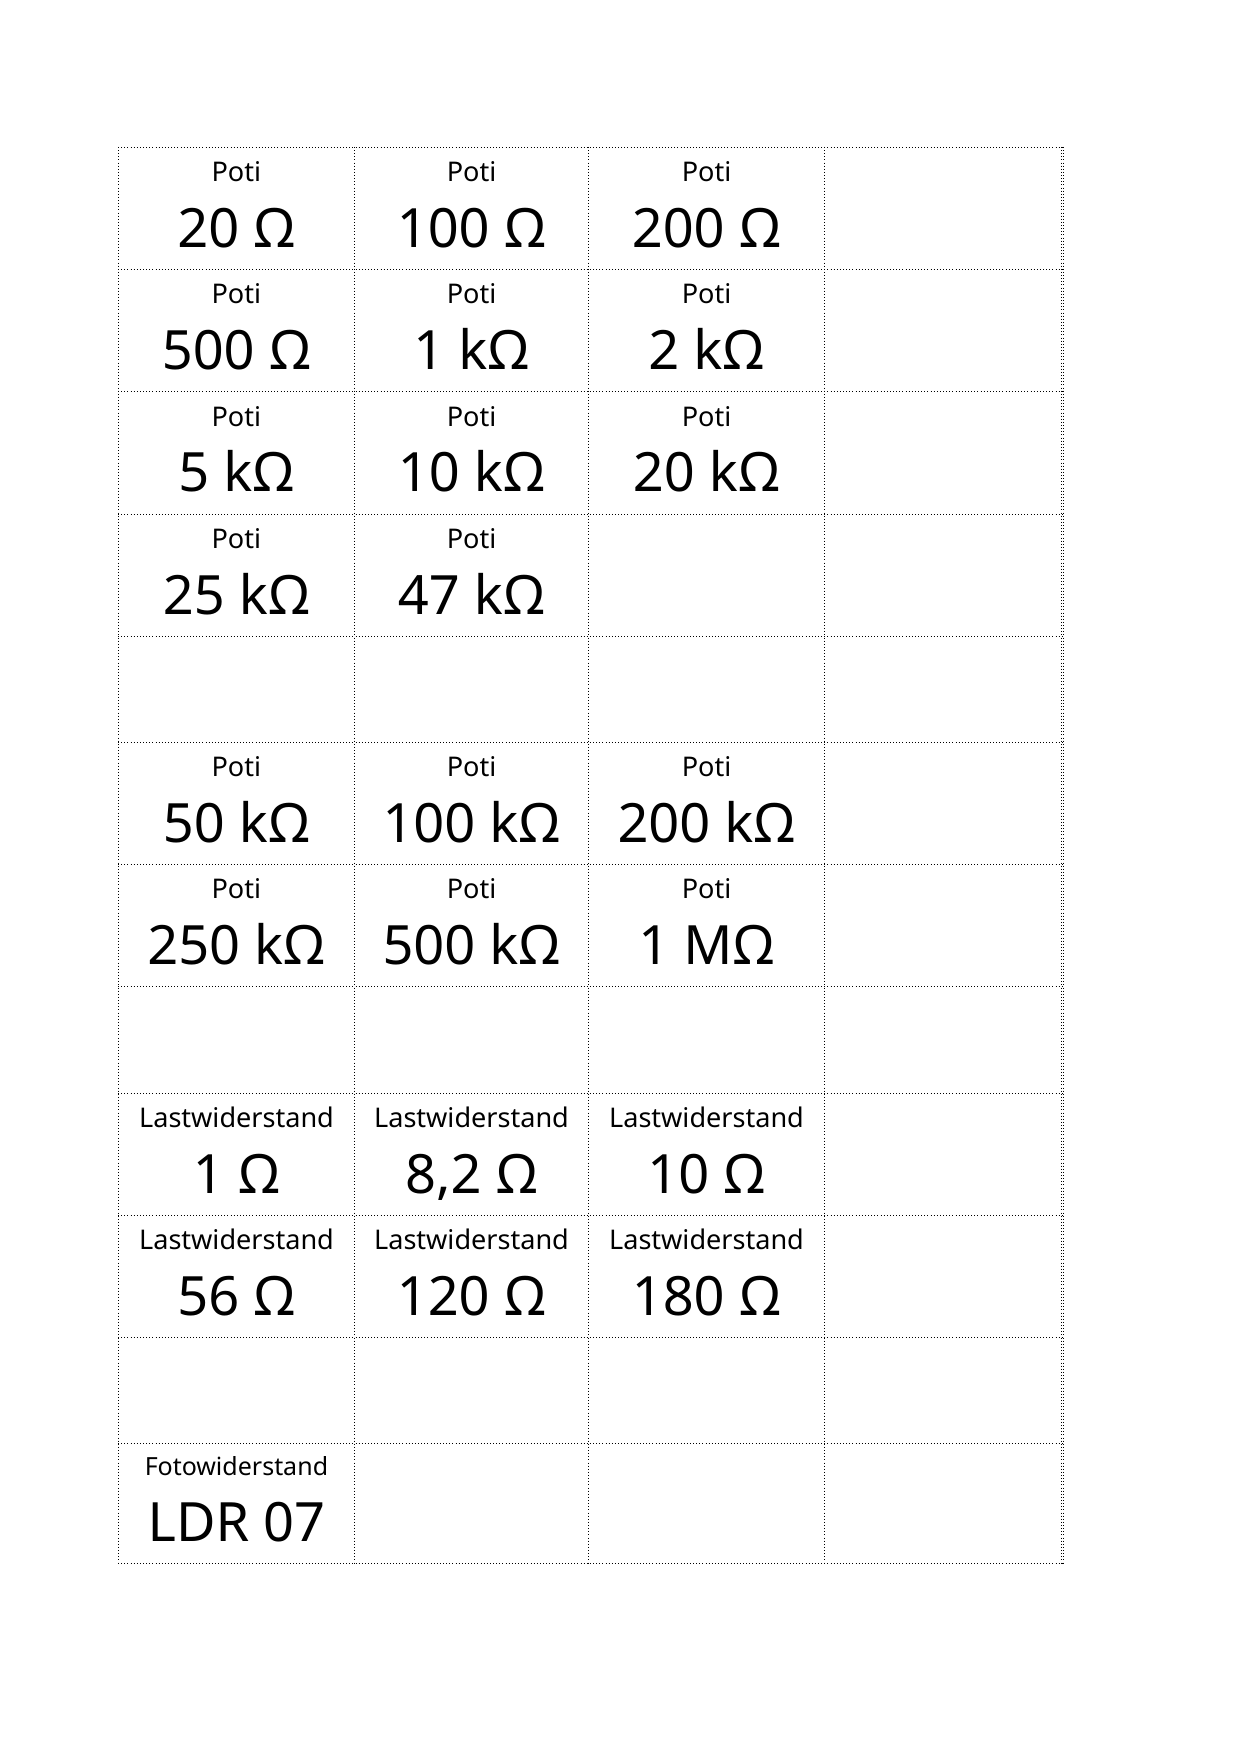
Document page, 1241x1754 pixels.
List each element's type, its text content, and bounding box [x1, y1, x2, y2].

table_header Poti 20 Ω [118, 147, 354, 269]
table_cell [354, 986, 588, 1092]
table_cell [588, 514, 824, 636]
table_cell Poti 200 kΩ [588, 742, 824, 864]
table_cell [824, 1443, 1061, 1562]
table_cell Poti 5 kΩ [118, 391, 354, 513]
table_cell [354, 636, 588, 742]
table_cell [824, 636, 1061, 742]
table_cell [824, 742, 1061, 864]
table_cell [824, 514, 1061, 636]
table_cell [824, 986, 1061, 1092]
table_header Poti 100 Ω [354, 147, 588, 269]
table_cell Lastwiderstand 1 Ω [118, 1093, 354, 1215]
table_cell Lastwiderstand 8,2 Ω [354, 1093, 588, 1215]
table_header Poti 200 Ω [588, 147, 824, 269]
table_cell Lastwiderstand 56 Ω [118, 1215, 354, 1337]
table_cell Poti 2 kΩ [588, 269, 824, 391]
table_cell Poti 50 kΩ [118, 742, 354, 864]
table_cell Poti 250 kΩ [118, 864, 354, 986]
table_cell [824, 269, 1061, 391]
table_cell [118, 636, 354, 742]
table_cell [824, 1215, 1061, 1337]
table_cell [588, 636, 824, 742]
table_cell Poti 1 kΩ [354, 269, 588, 391]
table_cell Poti 20 kΩ [588, 391, 824, 513]
table_cell Lastwiderstand 10 Ω [588, 1093, 824, 1215]
table_cell Poti 1 MΩ [588, 864, 824, 986]
table_cell [118, 1337, 354, 1443]
table_cell Poti 47 kΩ [354, 514, 588, 636]
table_cell Poti 100 kΩ [354, 742, 588, 864]
table_cell [824, 1093, 1061, 1215]
table_cell Poti 500 kΩ [354, 864, 588, 986]
table_header [824, 147, 1061, 269]
table_cell Fotowiderstand LDR 07 [118, 1443, 354, 1562]
table_cell [824, 864, 1061, 986]
table_cell [824, 391, 1061, 513]
table_cell Lastwiderstand 120 Ω [354, 1215, 588, 1337]
table_cell [824, 1337, 1061, 1443]
table_cell Poti 500 Ω [118, 269, 354, 391]
table_cell [354, 1443, 588, 1562]
table_cell Poti 25 kΩ [118, 514, 354, 636]
table_cell Lastwiderstand 180 Ω [588, 1215, 824, 1337]
table_cell Poti 10 kΩ [354, 391, 588, 513]
table_cell [588, 986, 824, 1092]
table_cell [588, 1337, 824, 1443]
table_cell [354, 1337, 588, 1443]
table_cell [118, 986, 354, 1092]
table_cell [588, 1443, 824, 1562]
